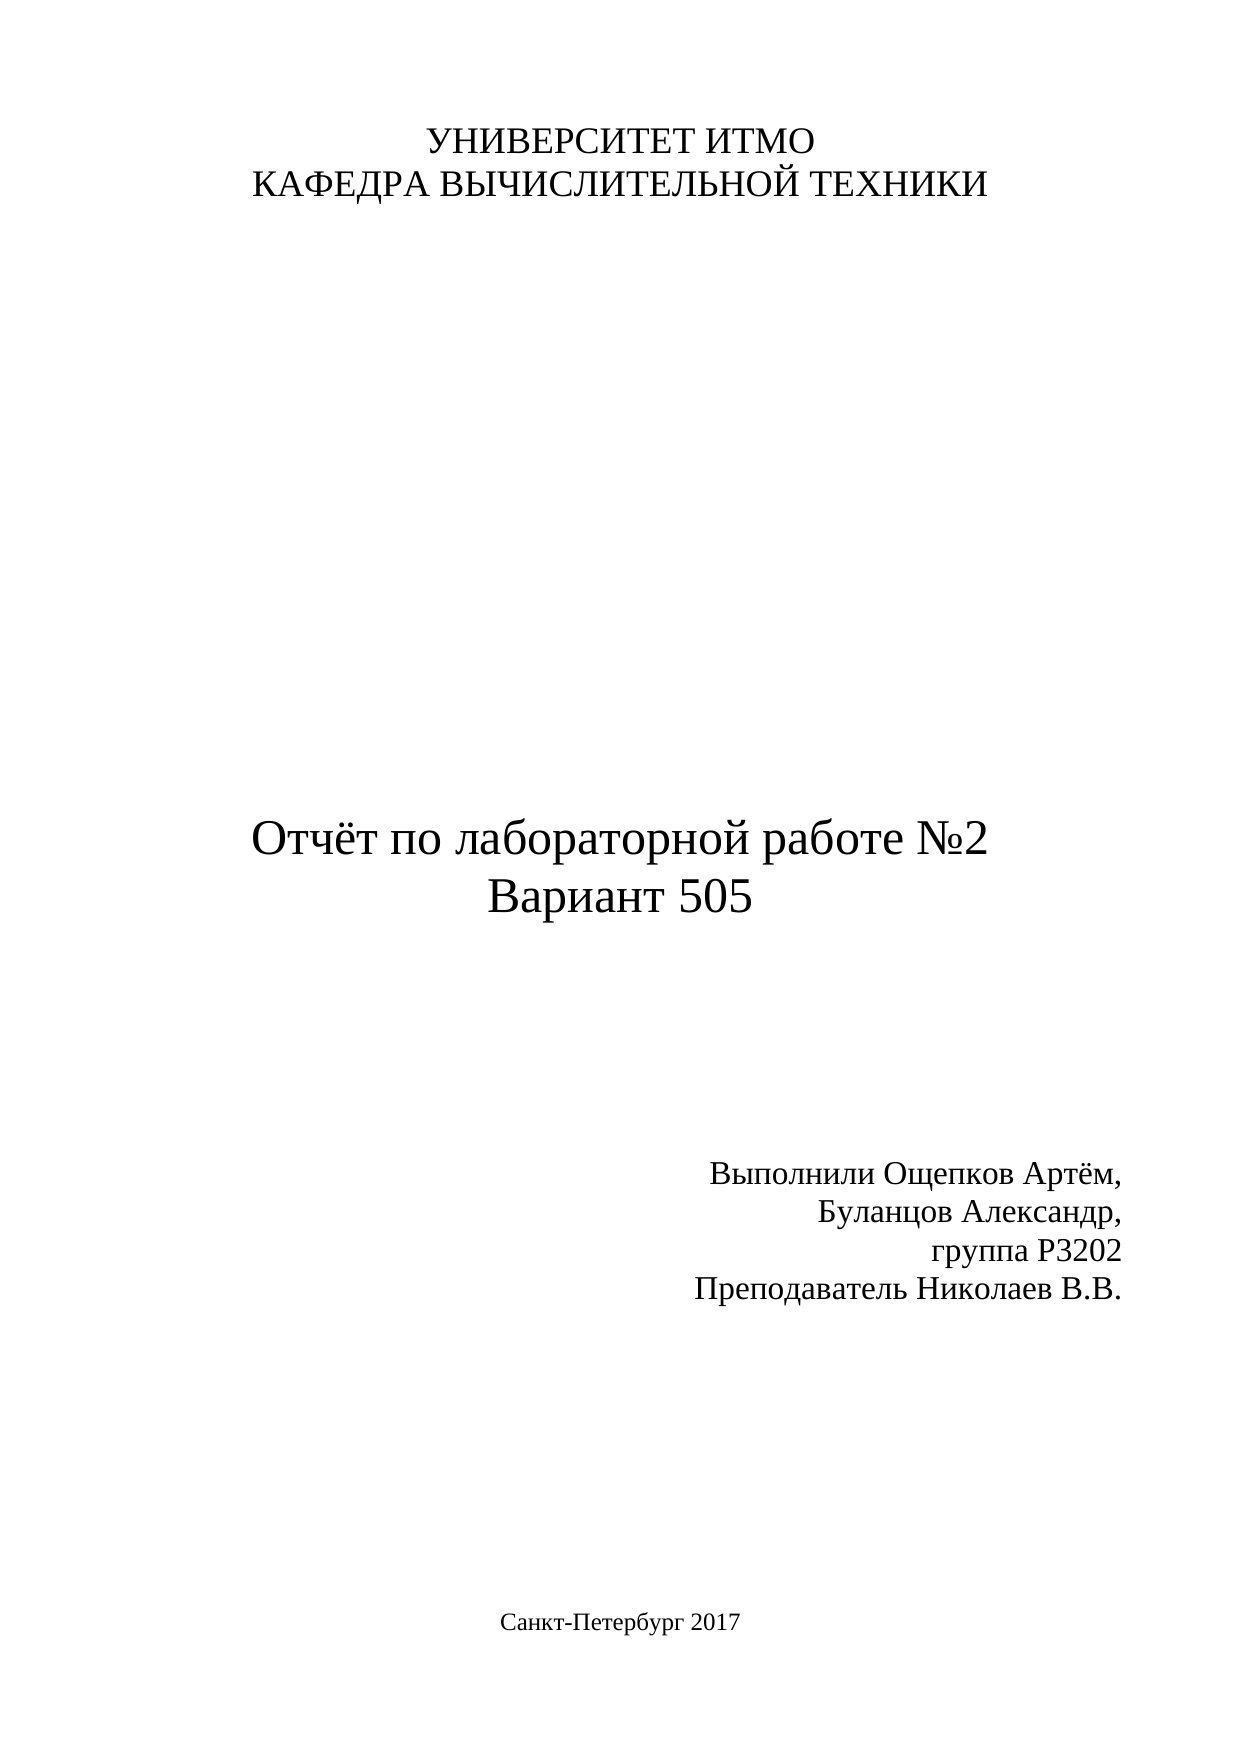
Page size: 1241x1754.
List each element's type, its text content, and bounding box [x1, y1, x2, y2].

text группа P3202 [118, 1230, 1122, 1268]
text КАФЕДРА ВЫЧИСЛИТЕЛЬНОЙ ТЕХНИКИ [118, 161, 1122, 204]
text УНИВЕРСИТЕТ ИТМО [118, 118, 1122, 161]
text Буланцов Александр, [118, 1191, 1122, 1230]
text Отчёт по лабораторной работе №2 [118, 808, 1122, 866]
text Выполнили Ощепков Артём, [118, 1153, 1122, 1191]
text Вариант 505 [118, 866, 1122, 923]
text Преподаватель Николаев В.В. [118, 1268, 1122, 1306]
